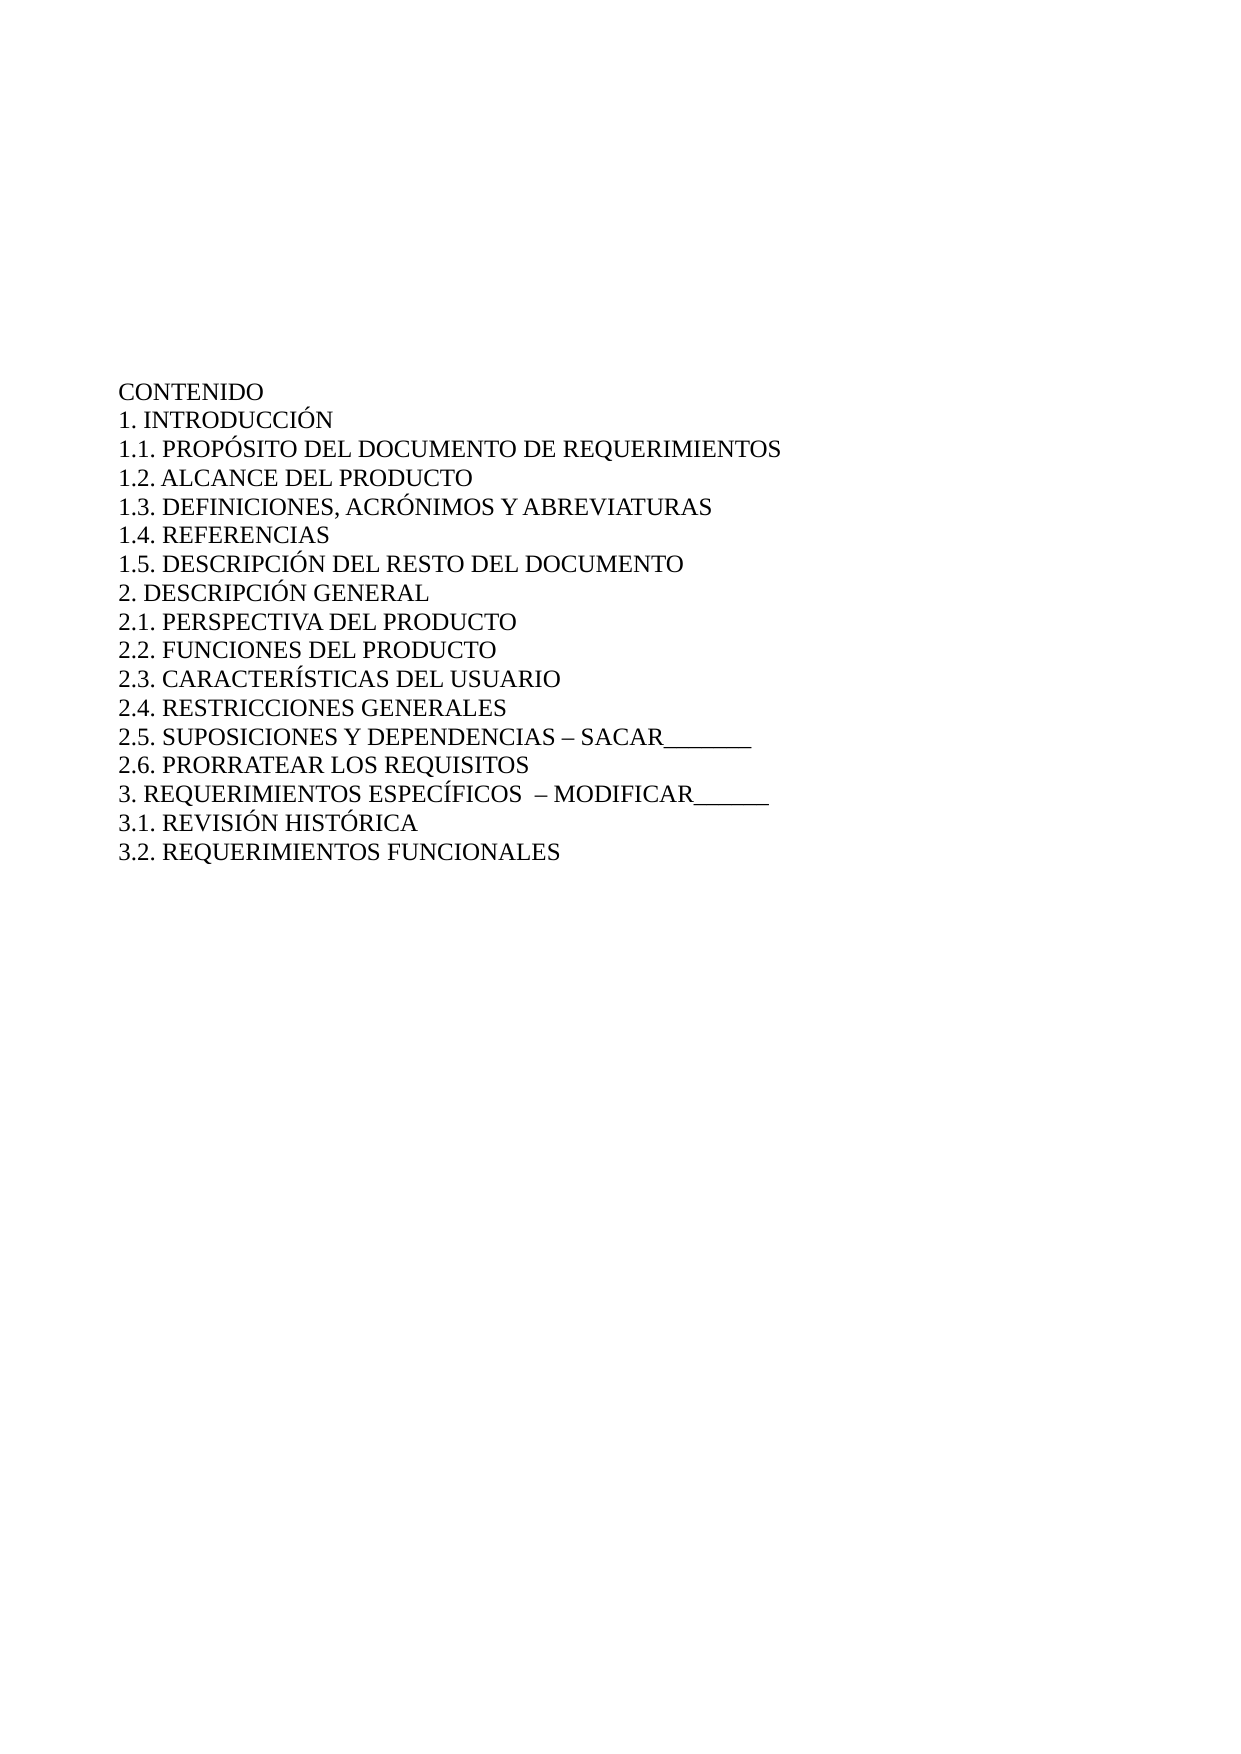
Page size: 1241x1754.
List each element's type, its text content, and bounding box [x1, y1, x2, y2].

text 2.1. PERSPECTIVA DEL PRODUCTO [118, 607, 1122, 636]
text CONTENIDO [118, 377, 1122, 406]
text 1. INTRODUCCIÓN [118, 406, 1122, 434]
text 2.6. PRORRATEAR LOS REQUISITOS [118, 751, 1122, 779]
text 2.2. FUNCIONES DEL PRODUCTO [118, 636, 1122, 664]
text 3.2. REQUERIMIENTOS FUNCIONALES [118, 837, 1122, 866]
text 3.1. REVISIÓN HISTÓRICA [118, 808, 1122, 837]
text 2. DESCRIPCIÓN GENERAL [118, 578, 1122, 607]
text 1.3. DEFINICIONES, ACRÓNIMOS Y ABREVIATURAS [118, 492, 1122, 521]
text 2.5. SUPOSICIONES Y DEPENDENCIAS – SACAR_______ [118, 722, 1122, 751]
text 2.4. RESTRICCIONES GENERALES [118, 693, 1122, 722]
text 1.1. PROPÓSITO DEL DOCUMENTO DE REQUERIMIENTOS [118, 434, 1122, 463]
text 2.3. CARACTERÍSTICAS DEL USUARIO [118, 664, 1122, 693]
text 1.5. DESCRIPCIÓN DEL RESTO DEL DOCUMENTO [118, 549, 1122, 578]
text 1.2. ALCANCE DEL PRODUCTO [118, 463, 1122, 492]
text 1.4. REFERENCIAS [118, 521, 1122, 549]
text 3. REQUERIMIENTOS ESPECÍFICOS – MODIFICAR______ [118, 779, 1122, 808]
